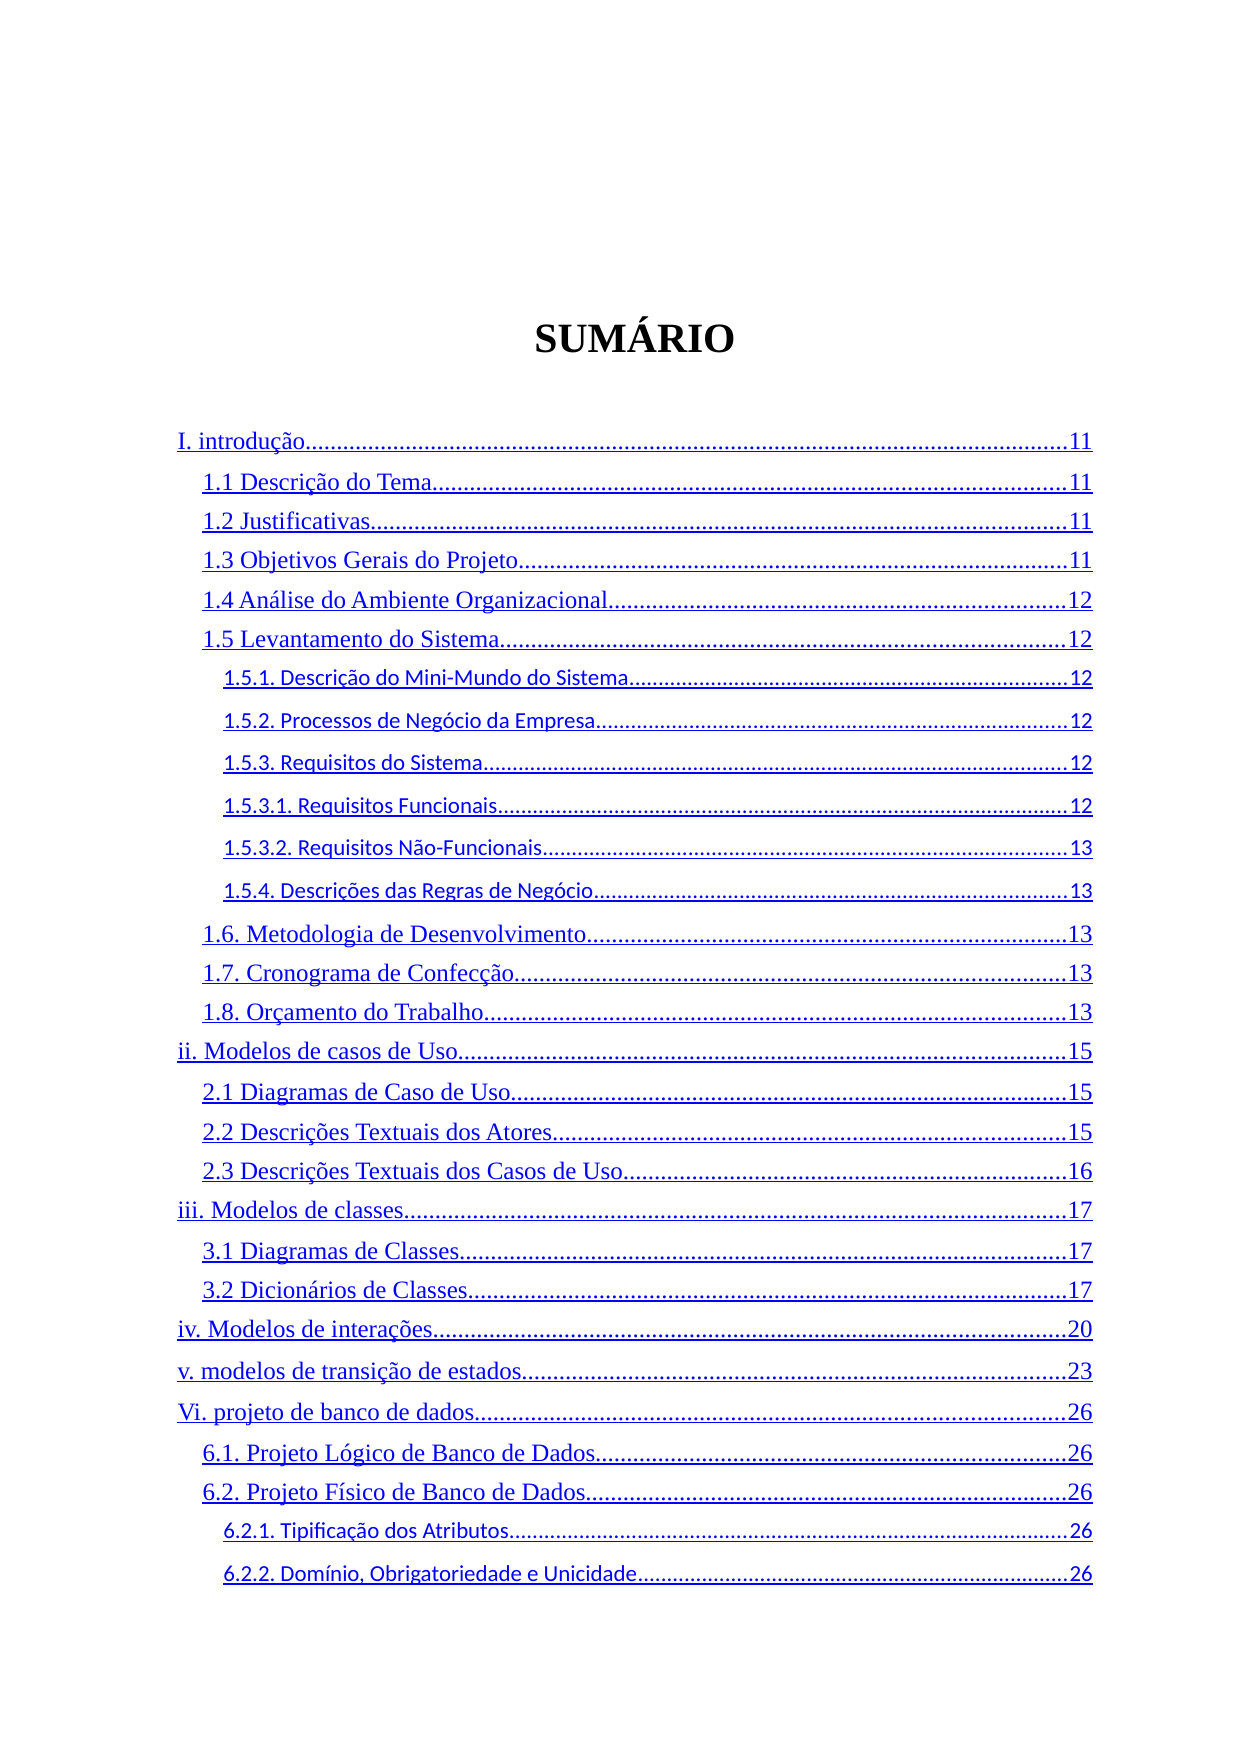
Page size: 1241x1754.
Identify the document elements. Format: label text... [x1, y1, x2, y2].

text iv. Modelos de interações 20 [177, 1314, 1092, 1339]
text 3.1 Diagramas de Classes 17 [202, 1236, 1092, 1261]
text 6.2.2. Domínio, Obrigatoriedade e Unicidade 26 [223, 1559, 1092, 1583]
text 1.5.3.2. Requisitos Não-Funcionais 13 [223, 833, 1092, 858]
text 2.2 Descrições Textuais dos Atores 15 [202, 1117, 1092, 1142]
text 1.7. Cronograma de Confecção 13 [202, 958, 1092, 983]
text v. modelos de transição de estados 23 [177, 1356, 1092, 1381]
text 1.4 Análise do Ambiente Organizacional 12 [202, 585, 1092, 610]
text 1.1 Descrição do Tema 11 [202, 467, 1092, 492]
text 6.2. Projeto Físico de Banco de Dados 26 [202, 1477, 1092, 1502]
text 1.3 Objetivos Gerais do Projeto 11 [202, 546, 1092, 571]
text 1.5.1. Descrição do Mini-Mundo do Sistema 12 [223, 663, 1092, 687]
text 6.2.1. Tipificação dos Atributos 26 [223, 1517, 1092, 1541]
text 1.8. Orçamento do Trabalho 13 [202, 997, 1092, 1022]
text iii. Modelos de classes 17 [177, 1195, 1092, 1220]
text 3.2 Dicionários de Classes 17 [202, 1275, 1092, 1300]
text I. introdução 11 [177, 426, 1092, 451]
text 2.3 Descrições Textuais dos Casos de Uso 16 [202, 1156, 1092, 1181]
text 6.1. Projeto Lógico de Banco de Dados 26 [202, 1438, 1092, 1463]
text 1.2 Justificativas 11 [202, 506, 1092, 531]
subtitle SUMÁRIO [177, 313, 1092, 361]
text 2.1 Diagramas de Caso de Uso 15 [202, 1077, 1092, 1102]
text ii. Modelos de casos de Uso 15 [177, 1036, 1092, 1061]
text 1.5.3. Requisitos do Sistema 12 [223, 748, 1092, 772]
text 1.5 Levantamento do Sistema 12 [202, 624, 1092, 649]
text Vi. projeto de banco de dados 26 [177, 1397, 1092, 1422]
text 1.6. Metodologia de Desenvolvimento 13 [202, 919, 1092, 944]
text 1.5.3.1. Requisitos Funcionais 12 [223, 791, 1092, 815]
text 1.5.4. Descrições das Regras de Negócio 13 [223, 876, 1092, 900]
text 1.5.2. Processos de Negócio da Empresa 12 [223, 706, 1092, 730]
